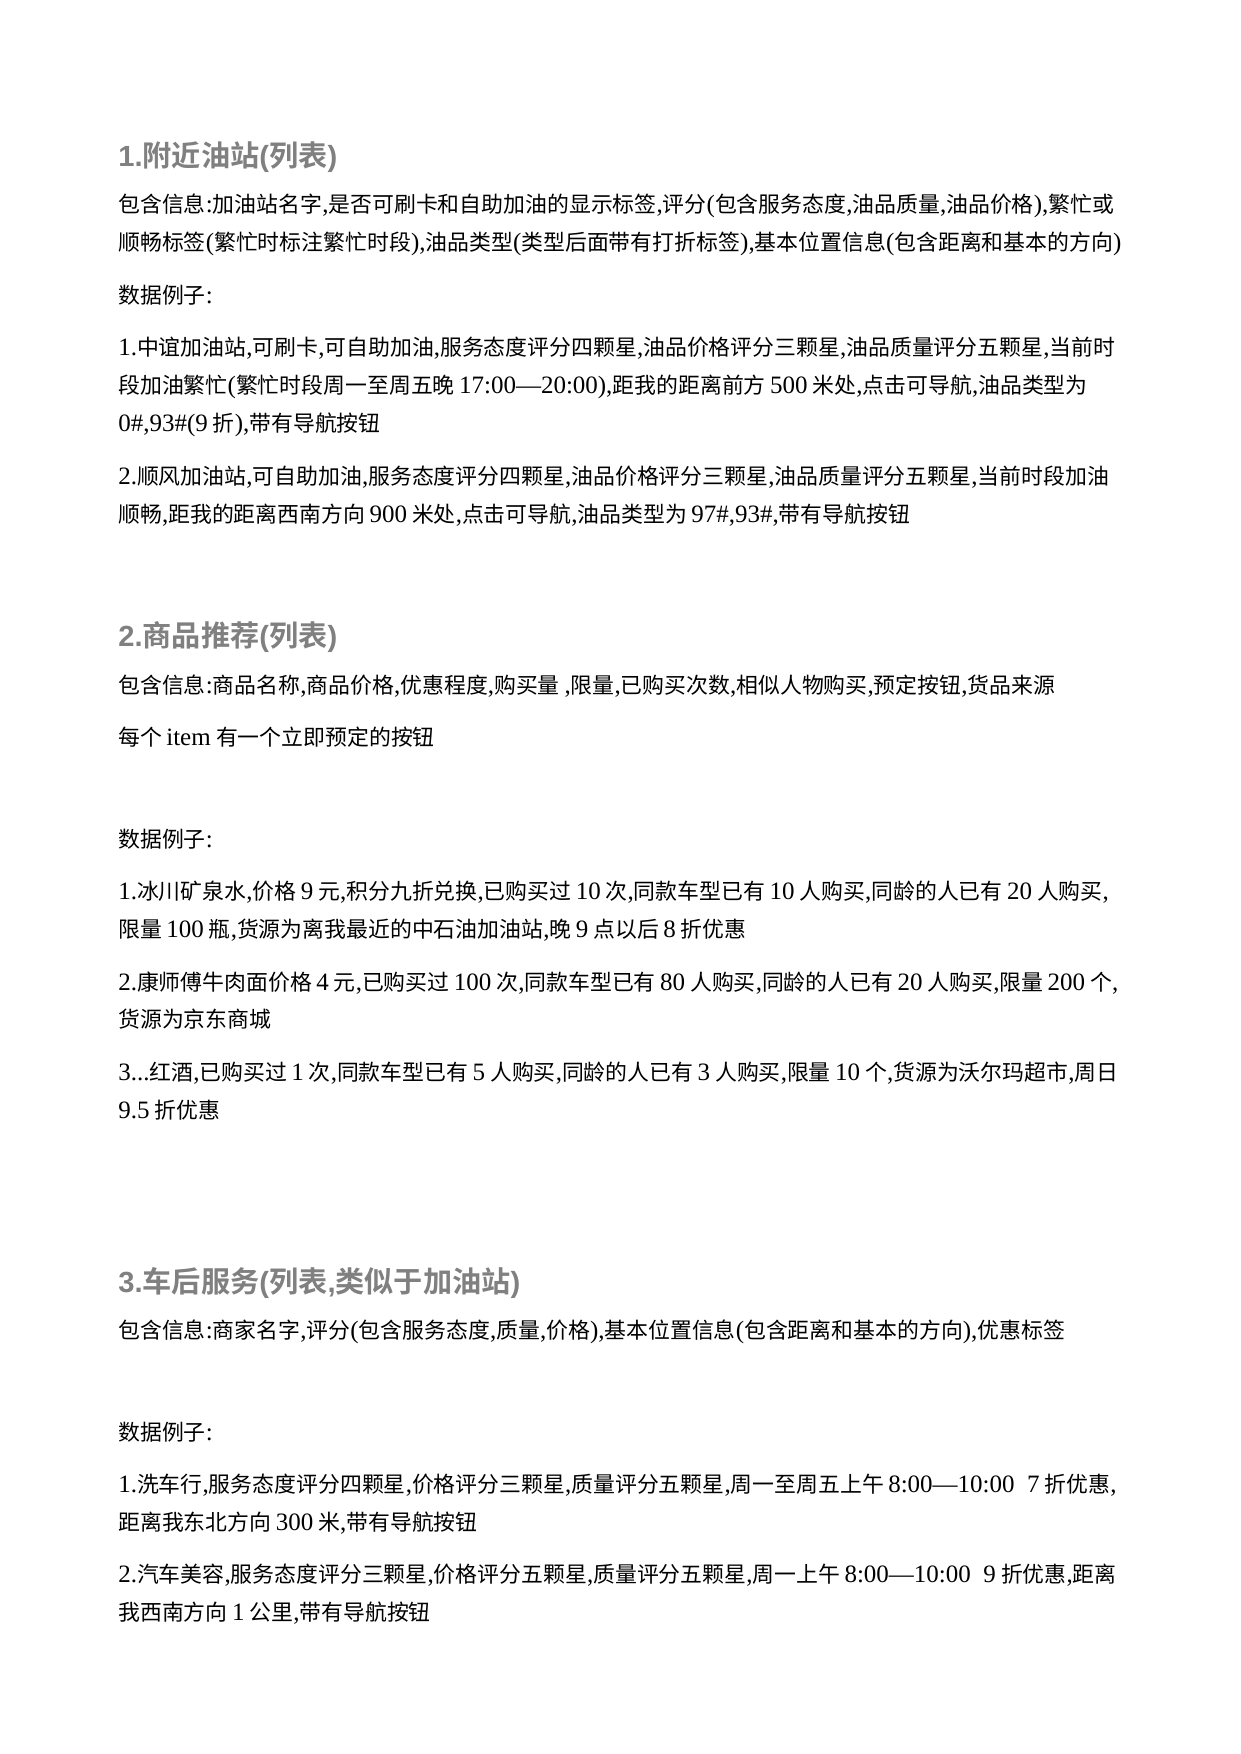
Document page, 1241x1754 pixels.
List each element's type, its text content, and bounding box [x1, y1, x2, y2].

text 2.汽车美容,服务态度评分三颗星,价格评分五颗星,质量评分五颗星,周一上午8:00—10:00 9折优惠,距离我西南方向1公里,带有导航按钮 [118, 1557, 1122, 1627]
text 包含信息:商家名字,评分(包含服务态度,质量,价格),基本位置信息(包含距离和基本的方向),优惠标签 [118, 1313, 1122, 1344]
text 数据例子: [118, 1414, 1122, 1446]
text 数据例子: [118, 822, 1122, 853]
text 1.中谊加油站,可刷卡,可自助加油,服务态度评分四颗星,油品价格评分三颗星,油品质量评分五颗星,当前时段加油繁忙(繁忙时段周一至周五晚17:00—20:00),距我的距离前方500米处,点击可导航,油品类型为0#,93#(9折),带有导航按钮 [118, 330, 1122, 438]
text 每个item有一个立即预定的按钮 [118, 720, 1122, 752]
text 2.康师傅牛肉面价格4元,已购买过100次,同款车型已有80人购买,同龄的人已有20人购买,限量200个,货源为京东商城 [118, 964, 1122, 1034]
text 3...红酒,已购买过1次,同款车型已有5人购买,同龄的人已有3人购买,限量10个,货源为沃尔玛超市,周日9.5折优惠 [118, 1055, 1122, 1124]
text 2.顺风加油站,可自助加油,服务态度评分四颗星,油品价格评分三颗星,油品质量评分五颗星,当前时段加油顺畅,距我的距离西南方向900米处,点击可导航,油品类型为97#,93#,带有导航按钮 [118, 459, 1122, 528]
text 1.冰川矿泉水,价格9元,积分九折兑换,已购买过10次,同款车型已有10人购买,同龄的人已有20人购买,限量100瓶,货源为离我最近的中石油加油站,晚9点以后8折优惠 [118, 874, 1122, 944]
text 包含信息:商品名称,商品价格,优惠程度,购买量 ,限量,已购买次数,相似人物购买,预定按钮,货品来源 [118, 668, 1122, 699]
subtitle 1.附近油站(列表) [118, 133, 1122, 175]
text 数据例子: [118, 278, 1122, 309]
subtitle 2.商品推荐(列表) [118, 613, 1122, 655]
text 包含信息:加油站名字,是否可刷卡和自助加油的显示标签,评分(包含服务态度,油品质量,油品价格),繁忙或顺畅标签(繁忙时标注繁忙时段),油品类型(类型后面带有打折标签),基本位置信息(包含距离和基本的方向) [118, 187, 1122, 257]
subtitle 3.车后服务(列表,类似于加油站) [118, 1258, 1122, 1300]
text 1.洗车行,服务态度评分四颗星,价格评分三颗星,质量评分五颗星,周一至周五上午8:00—10:00 7折优惠,距离我东北方向300米,带有导航按钮 [118, 1467, 1122, 1537]
